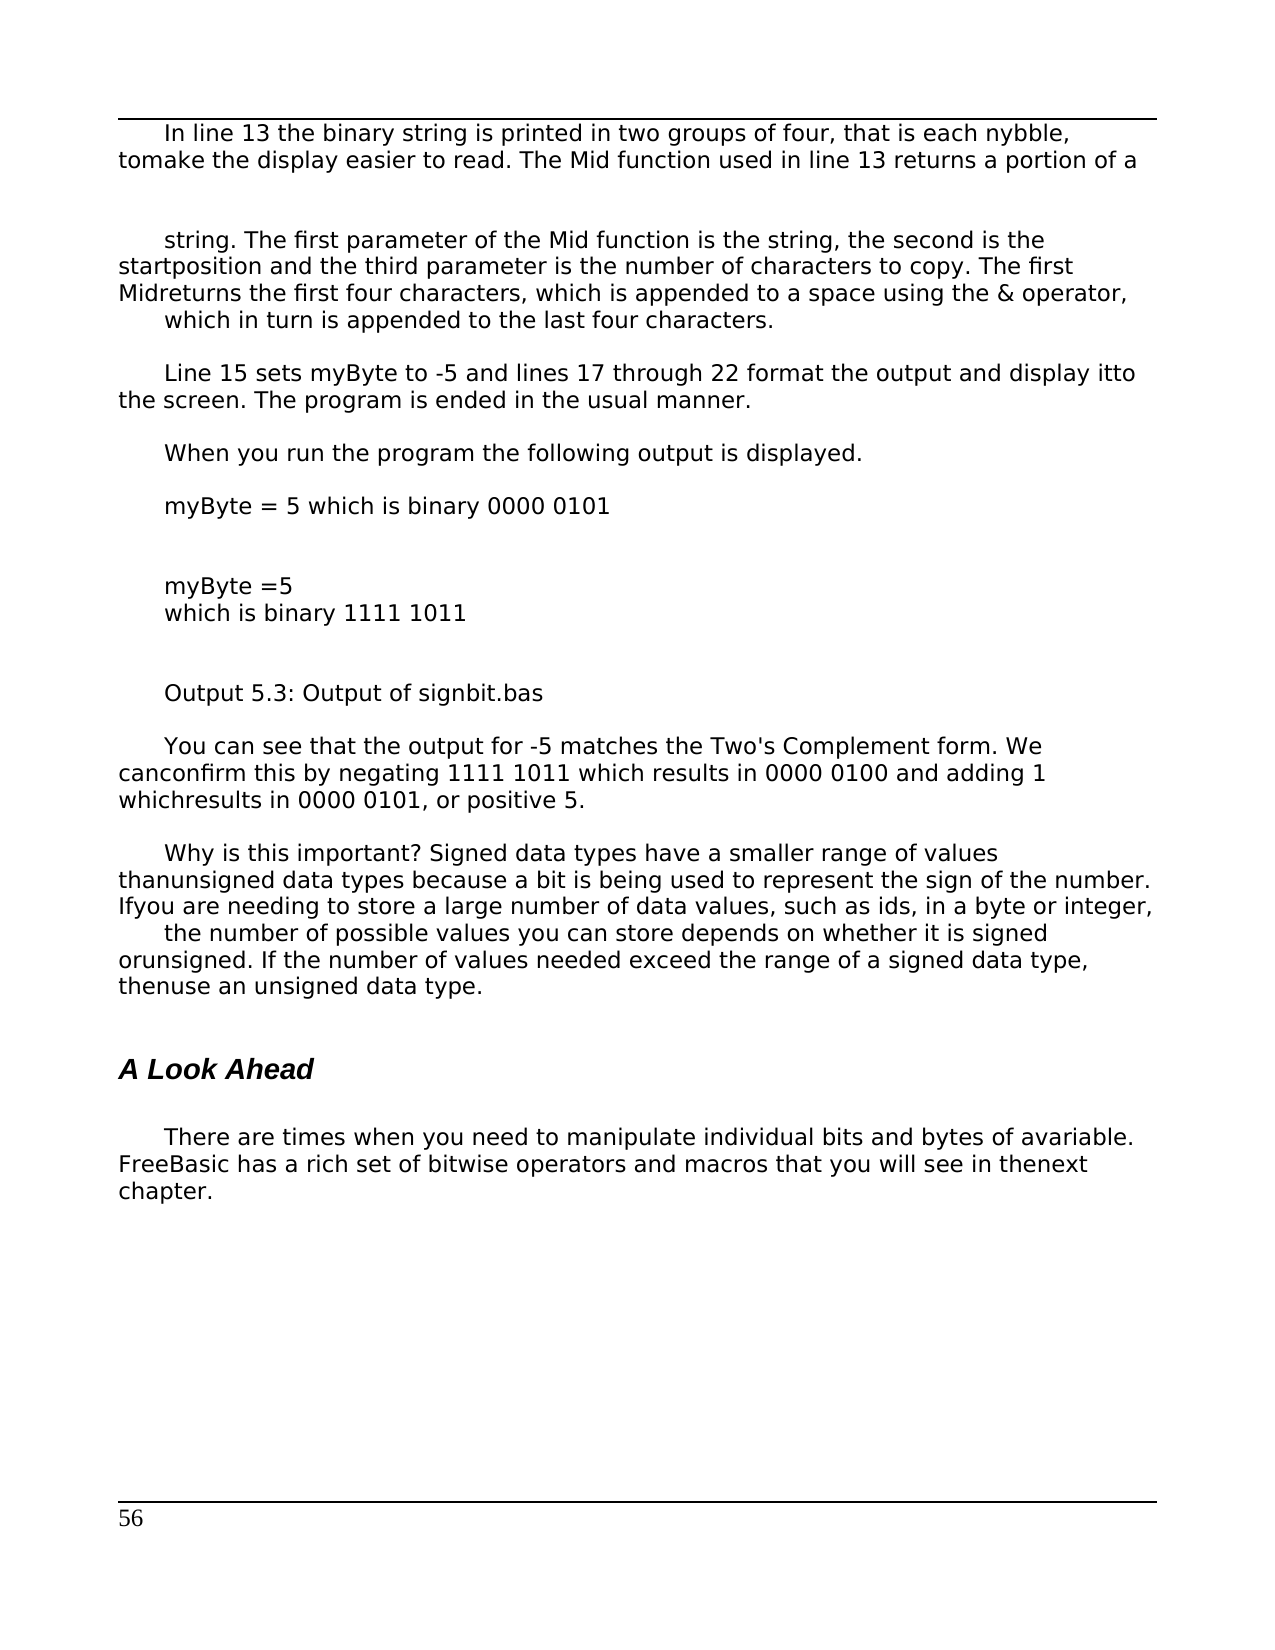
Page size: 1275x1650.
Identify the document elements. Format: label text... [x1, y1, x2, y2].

text which in turn is appended to the last four characters. [118, 307, 1157, 333]
text myByte =5 [118, 573, 1157, 600]
subtitle A Look Ahead [118, 1052, 1157, 1085]
text Why is this important? Signed data types have a smaller range of values thanunsigned data types because a bit is being used to represent the sign of the number. Ifyou are needing to store a large number of data values, such as ids, in a byte or integer, [118, 840, 1157, 920]
text the number of possible values you can store depends on whether it is signed orunsigned. If the number of values needed exceed the range of a signed data type, thenuse an unsigned data type. [118, 920, 1157, 1000]
text Line 15 sets myByte to -5 and lines 17 through 22 format the output and display itto the screen. The program is ended in the usual manner. [118, 360, 1157, 413]
text which is binary 1111 1011 [118, 600, 1157, 627]
text There are times when you need to manipulate individual bits and bytes of avariable. FreeBasic has a rich set of bitwise operators and macros that you will see in thenext chapter. [118, 1124, 1157, 1204]
text myByte = 5 which is binary 0000 0101 [118, 493, 1157, 520]
text You can see that the output for -5 matches the Two's Complement form. We canconfirm this by negating 1111 1011 which results in 0000 0100 and adding 1 whichresults in 0000 0101, or positive 5. [118, 733, 1157, 813]
text Output 5.3: Output of signbit.bas [118, 680, 1157, 707]
text string. The first parameter of the Mid function is the string, the second is the startposition and the third parameter is the number of characters to copy. The first Midreturns the first four characters, which is appended to a space using the & operator, [118, 227, 1157, 307]
text In line 13 the binary string is printed in two groups of four, that is each nybble, tomake the display easier to read. The Mid function used in line 13 returns a portion of a [118, 120, 1157, 173]
text When you run the program the following output is displayed. [118, 440, 1157, 467]
